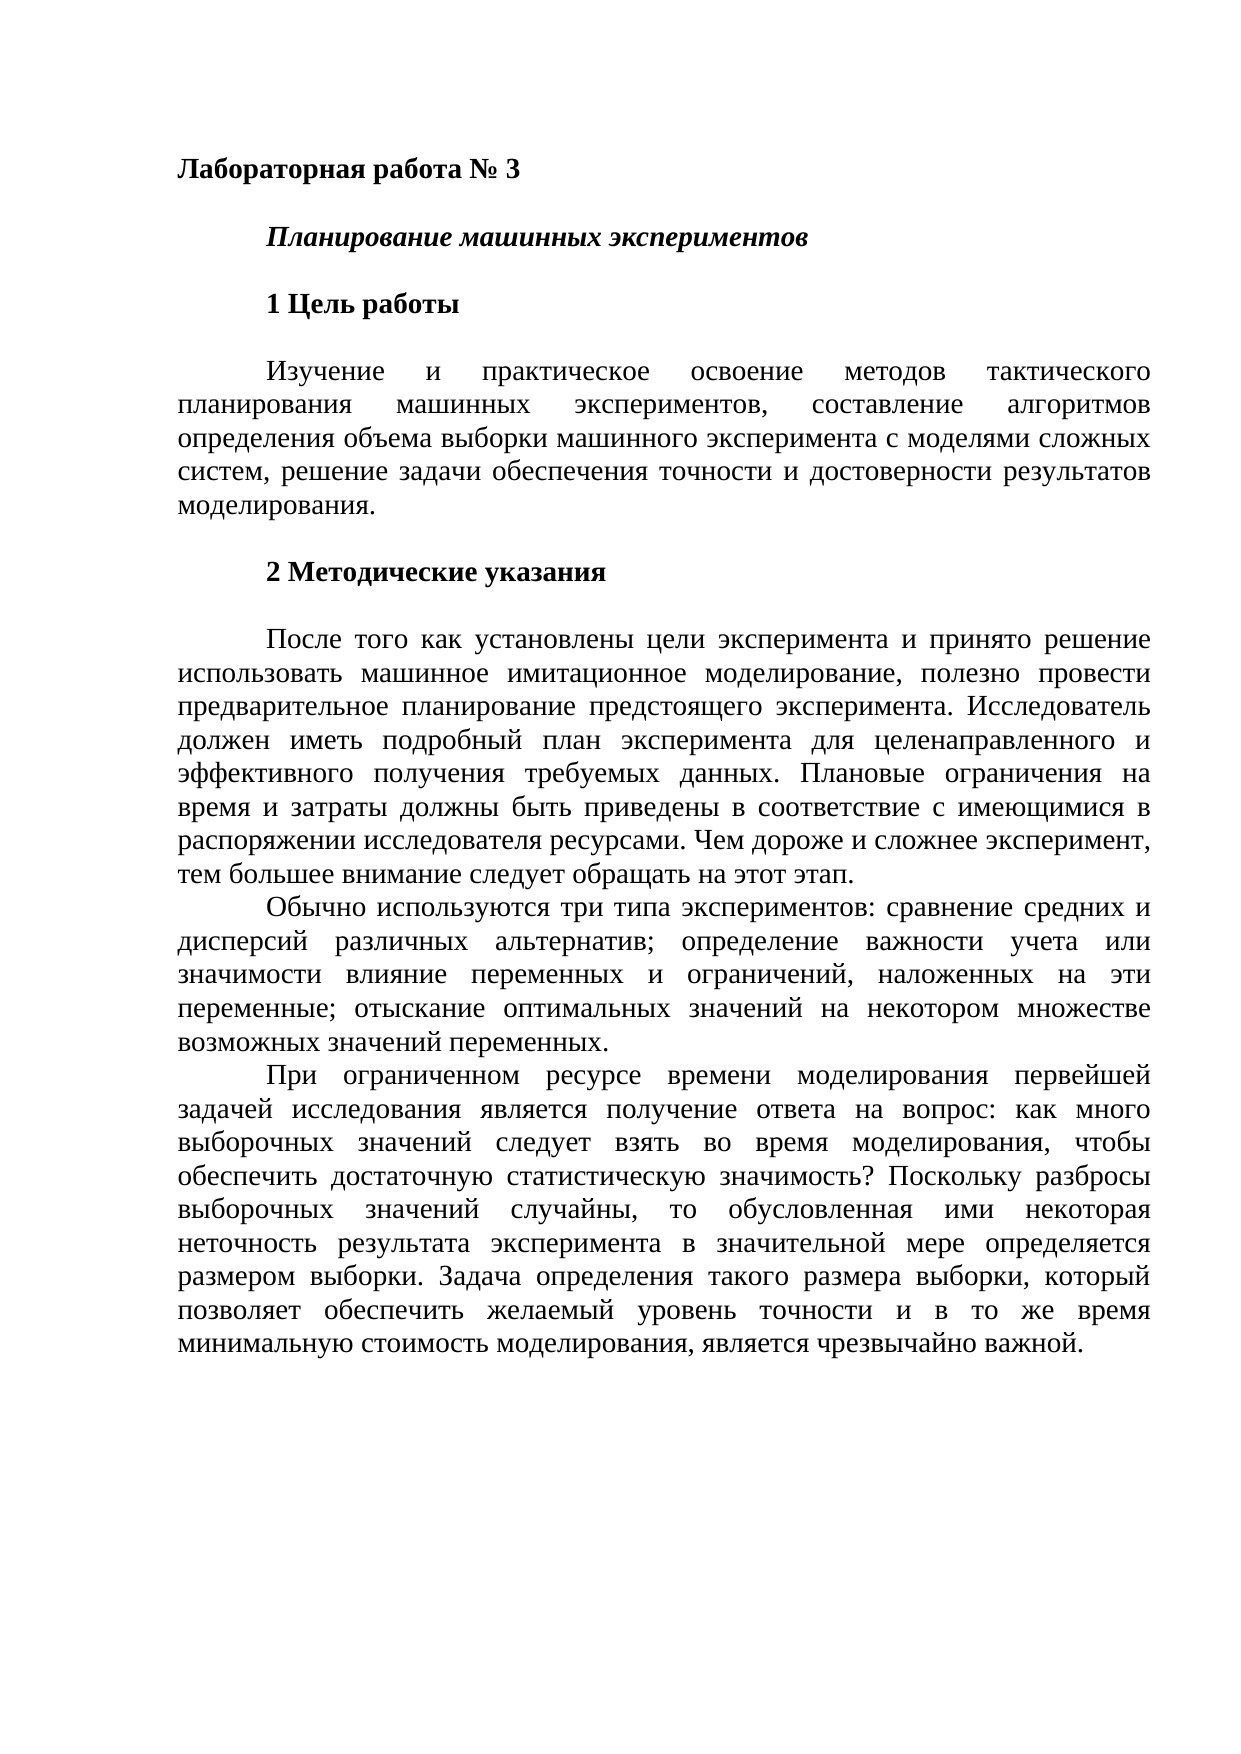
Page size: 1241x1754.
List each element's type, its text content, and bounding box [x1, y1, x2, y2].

text После того как установлены цели эксперимента и принято решение использовать машинное имитационное моделирование, полезно провести предварительное планирование предстоящего эксперимента. Исследователь должен иметь подробный план эксперимента для целенаправленного и эффективного получения требуемых данных. Плановые ограничения на время и затраты должны быть приведены в соответствие с имеющимися в распоряжении исследователя ресурсами. Чем дороже и сложнее эксперимент, тем большее внимание следует обращать на этот этап. [177, 621, 1152, 889]
text 2 Методические указания [177, 554, 1152, 588]
subtitle Лабораторная работа № 3 [177, 152, 1152, 185]
text Изучение и практическое освоение методов тактического планирования машинных экспериментов, составление алгоритмов определения объема выборки машинного эксперимента с моделями сложных систем, решение задачи обеспечения точности и достоверности результатов моделирования. [177, 353, 1152, 521]
text Планирование машинных экспериментов [177, 219, 1152, 252]
text Обычно используются три типа экспериментов: сравнение средних и дисперсий различных альтернатив; определение важности учета или значимости влияние переменных и ограничений, наложенных на эти переменные; отыскание оптимальных значений на некотором множестве возможных значений переменных. [177, 889, 1152, 1057]
text 1 Цель работы [177, 286, 1152, 319]
text При ограниченном ресурсе времени моделирования первейшей задачей исследования является получение ответа на вопрос: как много выборочных значений следует взять во время моделирования, чтобы обеспечить достаточную статистическую значимость? Поскольку разбросы выборочных значений случайны, то обусловленная ими некоторая неточность результата эксперимента в значительной мере определяется размером выборки. Задача определения такого размера выборки, который позволяет обеспечить желаемый уровень точности и в то же время минимальную стоимость моделирования, является чрезвычайно важной. [177, 1057, 1152, 1359]
